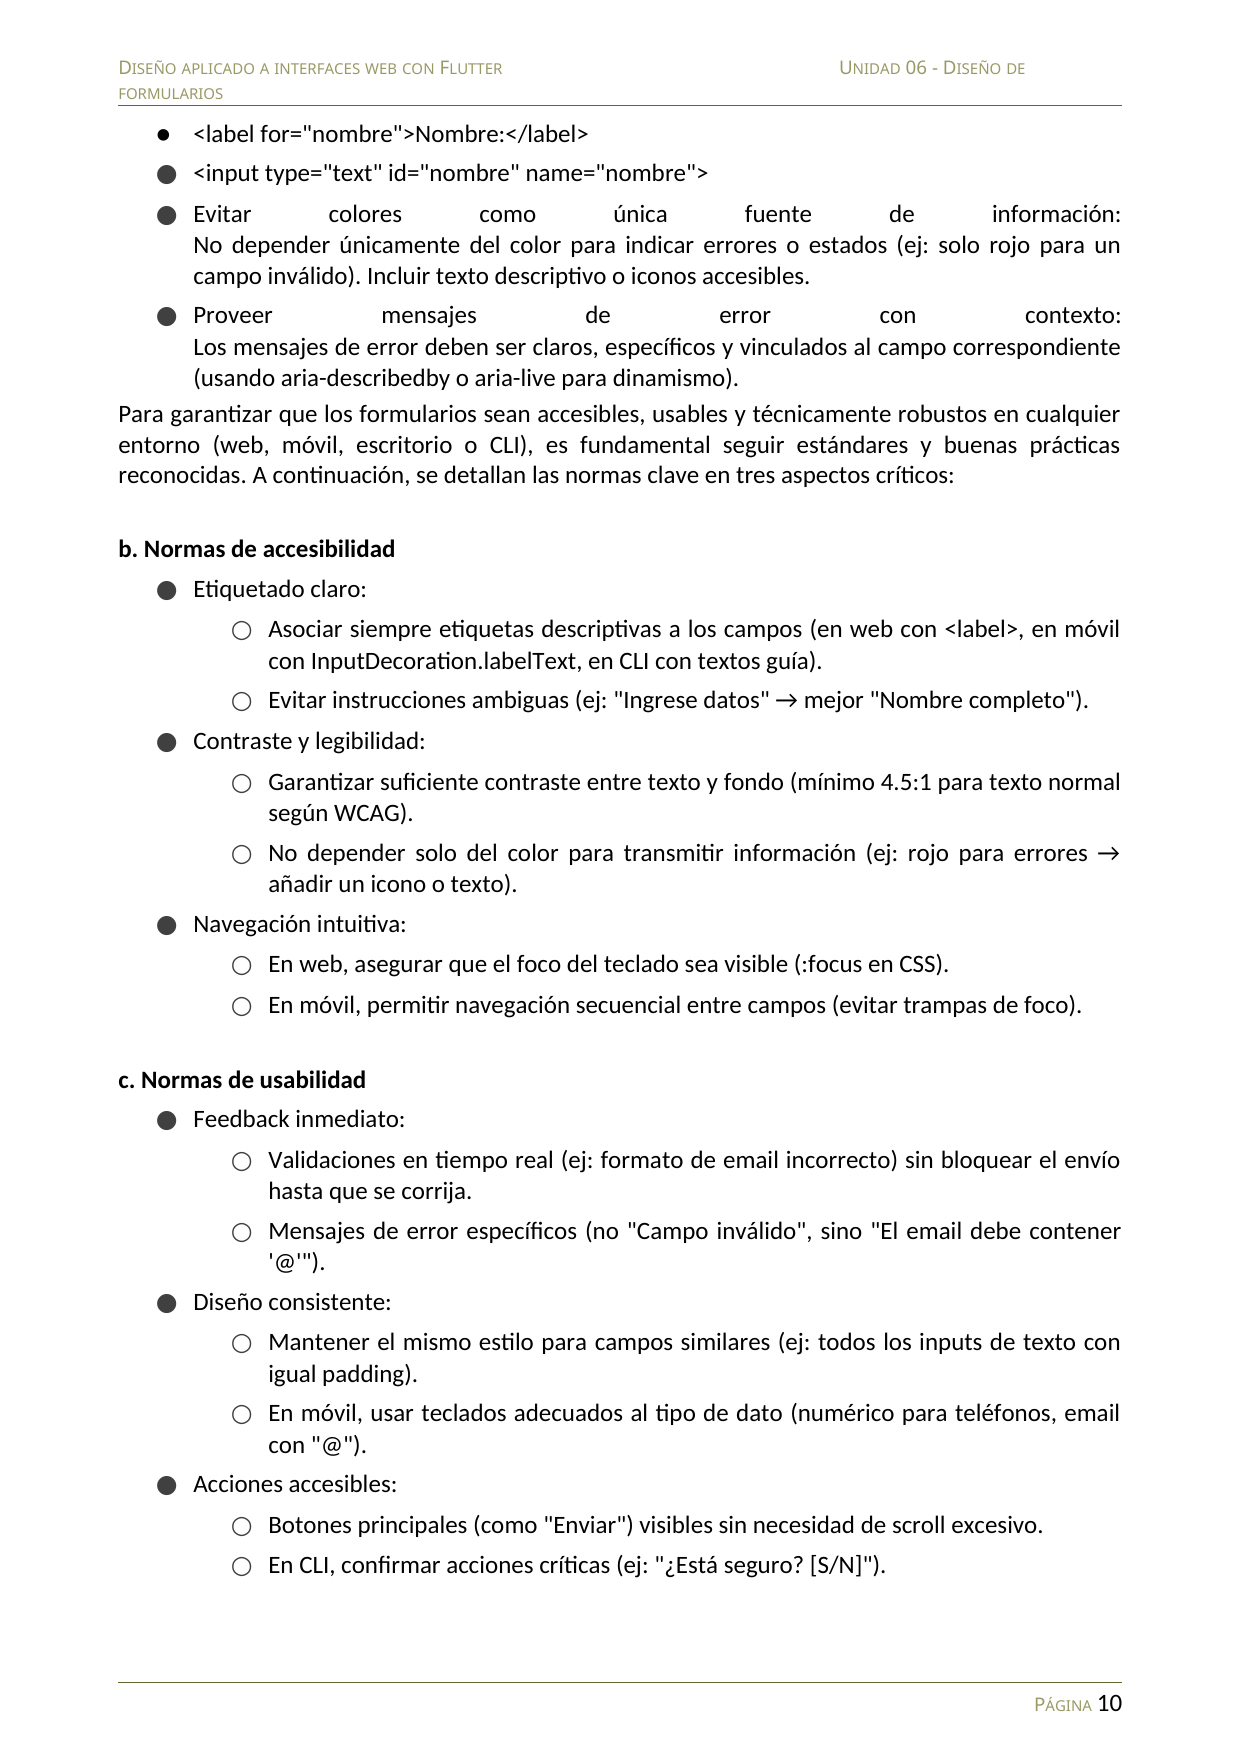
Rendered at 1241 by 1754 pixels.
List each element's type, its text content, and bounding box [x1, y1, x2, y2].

list Garantizar suficiente contraste entre texto y fondo (mínimo 4.5:1 para texto normal según WCAG). [231, 763, 1122, 828]
text Para garantizar que los formularios sean accesibles, usables y técnicamente robustos en cualquier entorno (web, móvil, escritorio o CLI), es fundamental seguir estándares y buenas prácticas reconocidas. A continuación, se detallan las normas clave en tres aspectos críticos: [118, 399, 1122, 490]
list Etiquetado claro: [156, 571, 1122, 605]
list Feedback inmediato: [156, 1101, 1122, 1135]
list Navegación intuitiva: [156, 905, 1122, 939]
list Acciones accesibles: [156, 1466, 1122, 1500]
list Evitar instrucciones ambiguas (ej: "Ingrese datos" → mejor "Nombre completo"). [231, 682, 1122, 716]
text b. Normas de accesibilidad [118, 534, 1122, 564]
list En web, asegurar que el foco del teclado sea visible (:focus en CSS). [231, 946, 1122, 980]
list Proveer mensajes de error con contexto: Los mensajes de error deben ser claros, específicos y vinculados al campo correspondiente (usando aria-describedby o aria-live para dinamismo). [156, 297, 1122, 392]
list <input type="text" id="nombre" name="nombre"> [156, 155, 1122, 189]
list Evitar colores como única fuente de información: No depender únicamente del color para indicar errores o estados (ej: solo rojo para un campo inválido). Incluir texto descriptivo o iconos accesibles. [156, 196, 1122, 291]
list <label for="nombre">Nombre:</label> [156, 118, 1122, 148]
list Mensajes de error específicos (no "Campo inválido", sino "El email debe contener '@'"). [231, 1212, 1122, 1277]
list Diseño consistente: [156, 1283, 1122, 1317]
list En CLI, confirmar acciones críticas (ej: "¿Está seguro? [S/N]"). [231, 1547, 1122, 1581]
list En móvil, usar teclados adecuados al tipo de dato (numérico para teléfonos, email con "@"). [231, 1395, 1122, 1459]
list Mantener el mismo estilo para campos similares (ej: todos los inputs de texto con igual padding). [231, 1324, 1122, 1388]
list Asociar siempre etiquetas descriptivas a los campos (en web con <label>, en móvil con InputDecoration.labelText, en CLI con textos guía). [231, 611, 1122, 676]
list Contraste y legibilidad: [156, 723, 1122, 757]
list En móvil, permitir navegación secuencial entre campos (evitar trampas de foco). [231, 986, 1122, 1020]
list Botones principales (como "Enviar") visibles sin necesidad de scroll excesivo. [231, 1507, 1122, 1541]
list No depender solo del color para transmitir información (ej: rojo para errores → añadir un icono o texto). [231, 834, 1122, 899]
list Validaciones en tiempo real (ej: formato de email incorrecto) sin bloquear el envío hasta que se corrija. [231, 1141, 1122, 1206]
text c. Normas de usabilidad [118, 1064, 1122, 1094]
